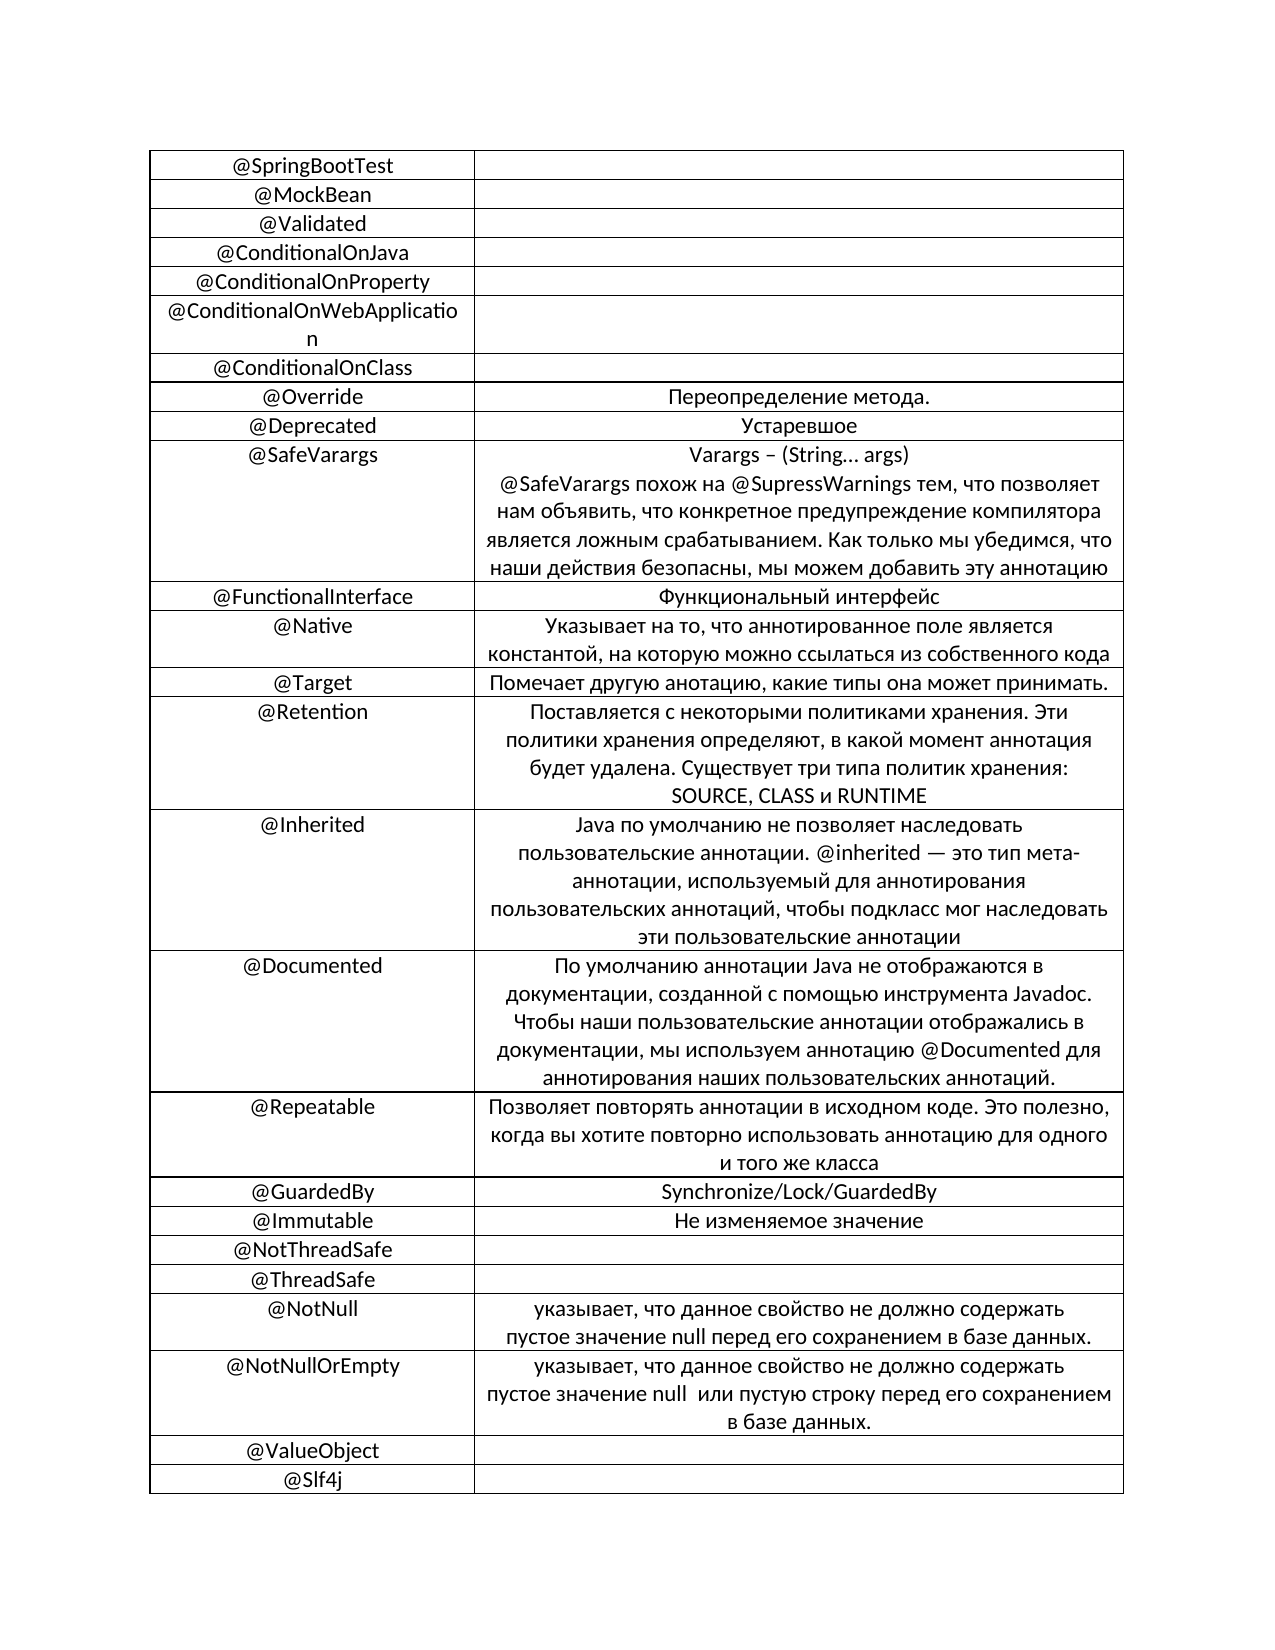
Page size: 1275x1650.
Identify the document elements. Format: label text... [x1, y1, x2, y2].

table_cell @NotNull [151, 1294, 474, 1350]
table_cell @NotNullOrEmpty [151, 1351, 474, 1435]
table_cell Помечает другую анотацию, какие типы она может принимать. [475, 668, 1123, 696]
table_cell Varargs – (String… args) @SafeVarargs похож на @SupressWarnings тем, что позволяет нам объявить, что конкретное предупреждение компилятора является ложным срабатыванием. Как только мы убедимся, что наши действия безопасны, мы можем добавить эту аннотацию [475, 441, 1123, 581]
table_cell [475, 1436, 1123, 1464]
table_cell @Retention [151, 697, 474, 809]
table_cell @GuardedBy [151, 1178, 474, 1206]
table_cell Java по умолчанию не позволяет наследовать пользовательские аннотации. @inherited — это тип мета-аннотации, используемый для аннотирования пользовательских аннотаций, чтобы подкласс мог наследовать эти пользовательские аннотации [475, 810, 1123, 950]
table_cell @Target [151, 668, 474, 696]
table_cell [475, 354, 1123, 381]
table_cell [475, 180, 1123, 208]
table_cell Synchronize/Lock/GuardedBy [475, 1178, 1123, 1206]
table_cell Переопределение метода. [475, 383, 1123, 411]
table_cell [475, 151, 1123, 179]
table_cell [475, 209, 1123, 237]
table_cell Функциональный интерфейс [475, 582, 1123, 610]
table_cell @SpringBootTest [151, 151, 474, 179]
table_cell @MockBean [151, 180, 474, 208]
table_cell [475, 238, 1123, 266]
table_cell Устаревшое [475, 412, 1123, 439]
table_cell @NotThreadSafe [151, 1236, 474, 1264]
table_cell @Repeatable [151, 1093, 474, 1176]
table_cell @FunctionalInterface [151, 582, 474, 610]
table_cell Поставляется с некоторыми политиками хранения. Эти политики хранения определяют, в какой момент аннотация будет удалена. Существует три типа политик хранения: SOURCE, CLASS и RUNTIME [475, 697, 1123, 809]
table_cell указывает, что данное свойство не должно содержать пустое значение null перед его сохранением в базе данных. [475, 1294, 1123, 1350]
table_cell [475, 296, 1123, 352]
table_cell @ValueObject [151, 1436, 474, 1464]
table_cell @Inherited [151, 810, 474, 950]
table_cell @ConditionalOnJava [151, 238, 474, 266]
table_cell @ConditionalOnClass [151, 354, 474, 381]
table_cell @Slf4j [151, 1465, 474, 1493]
table_cell @Documented [151, 951, 474, 1091]
table_cell Позволяет повторять аннотации в исходном коде. Это полезно, когда вы хотите повторно использовать аннотацию для одного и того же класса [475, 1093, 1123, 1176]
table_cell @Validated [151, 209, 474, 237]
table_cell @SafeVarargs [151, 441, 474, 581]
table_cell По умолчанию аннотации Java не отображаются в документации, созданной с помощью инструмента Javadoc. Чтобы наши пользовательские аннотации отображались в документации, мы используем аннотацию @Documented для аннотирования наших пользовательских аннотаций. [475, 951, 1123, 1091]
table_cell [475, 1265, 1123, 1293]
table_cell Указывает на то, что аннотированное поле является константой, на которую можно ссылаться из собственного кода [475, 611, 1123, 667]
table_cell [475, 267, 1123, 295]
table_cell @Immutable [151, 1207, 474, 1234]
table_cell Не изменяемое значение [475, 1207, 1123, 1234]
table_cell @Override [151, 383, 474, 411]
table_cell @ConditionalOnWebApplication [151, 296, 474, 352]
table_cell @Native [151, 611, 474, 667]
table_cell указывает, что данное свойство не должно содержать пустое значение null или пустую строку перед его сохранением в базе данных. [475, 1351, 1123, 1435]
table_cell @ThreadSafe [151, 1265, 474, 1293]
table_cell [475, 1236, 1123, 1264]
table_cell @Deprecated [151, 412, 474, 439]
table_cell [475, 1465, 1123, 1493]
table_cell @ConditionalOnProperty [151, 267, 474, 295]
